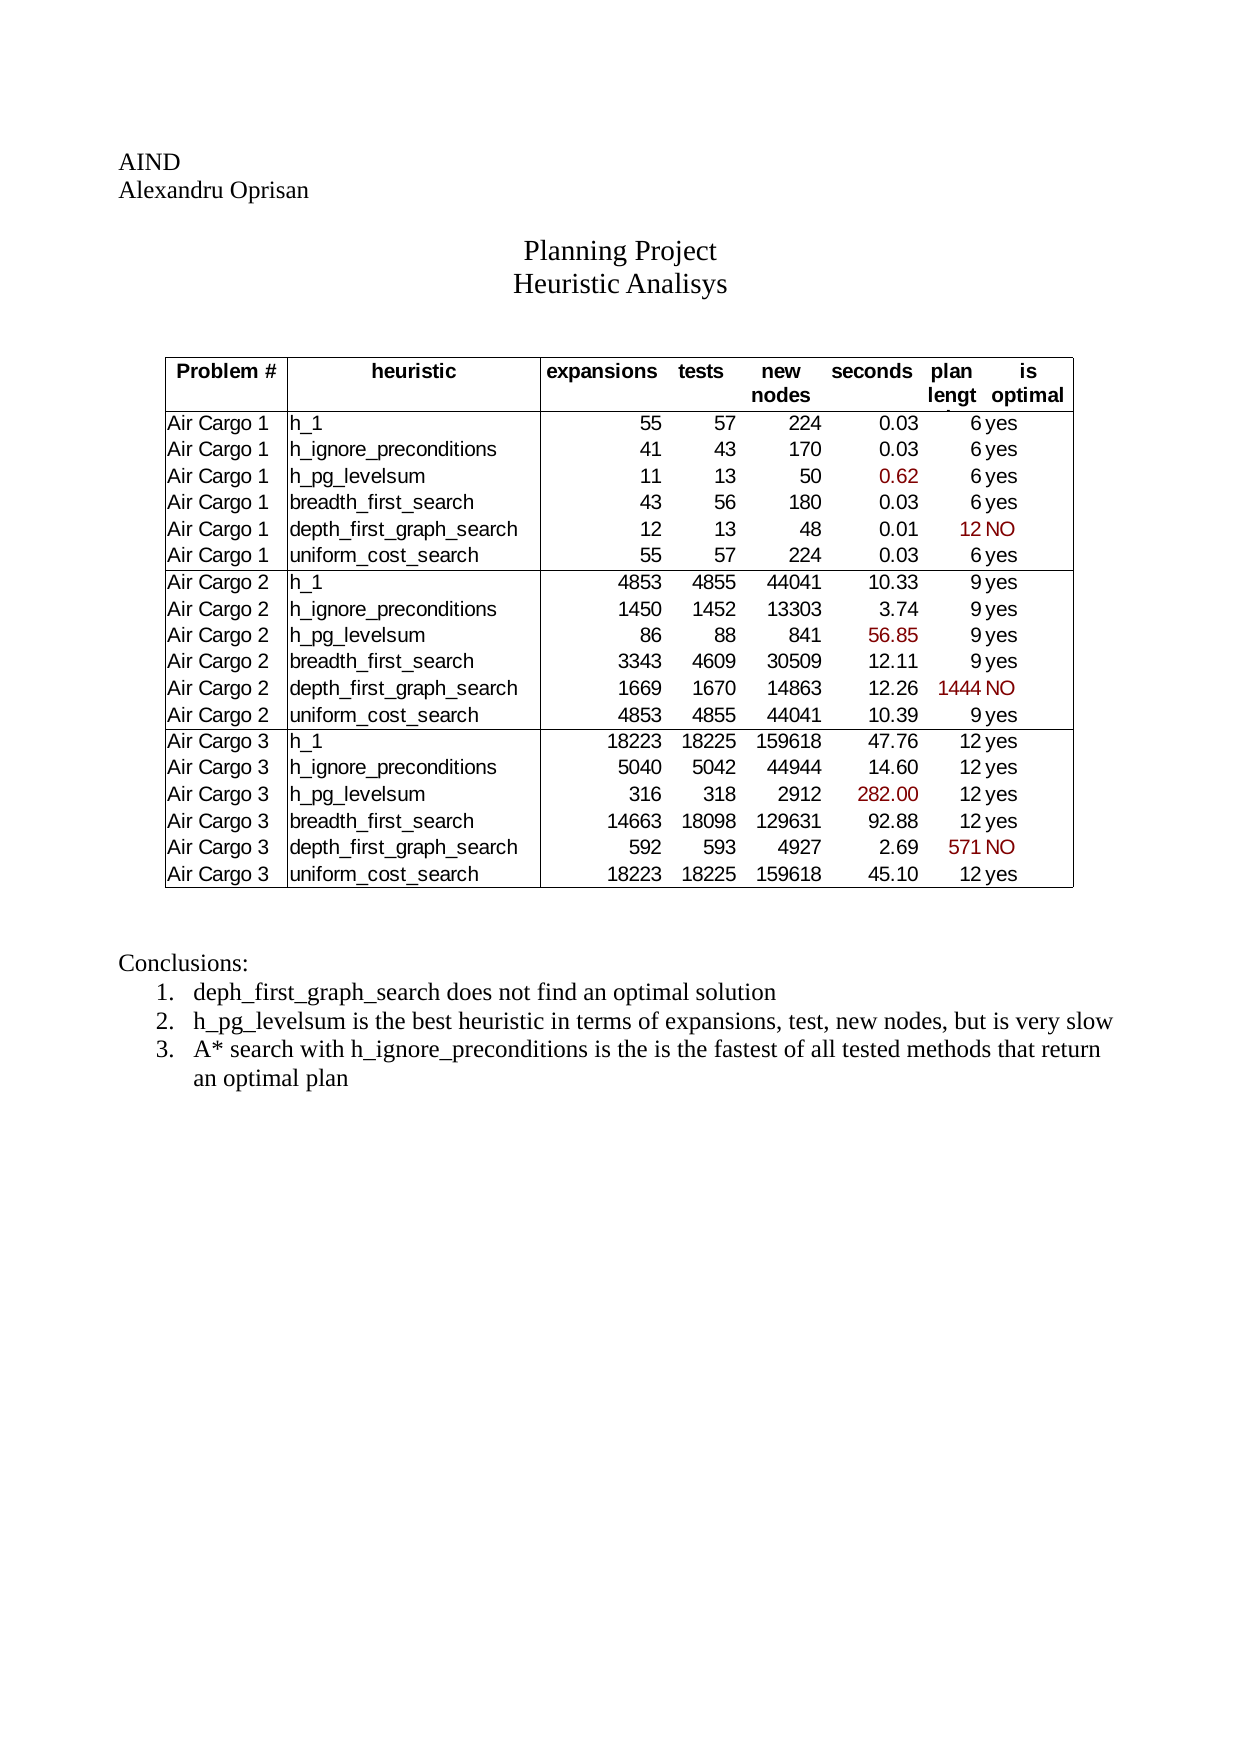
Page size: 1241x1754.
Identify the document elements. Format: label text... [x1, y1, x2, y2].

list h_pg_levelsum is the best heuristic in terms of expansions, test, new nodes, but is very slow [156, 1006, 1122, 1034]
list A* search with h_ignore_preconditions is the is the fastest of all tested methods that return an optimal plan [156, 1034, 1122, 1092]
list deph_first_graph_search does not find an optimal solution [156, 977, 1122, 1006]
text Planning Project [118, 233, 1122, 267]
text Conclusions: [118, 948, 1122, 977]
text Alexandru Oprisan [118, 176, 1122, 204]
text Heuristic Analisys [118, 267, 1122, 300]
text AIND [118, 147, 1122, 176]
